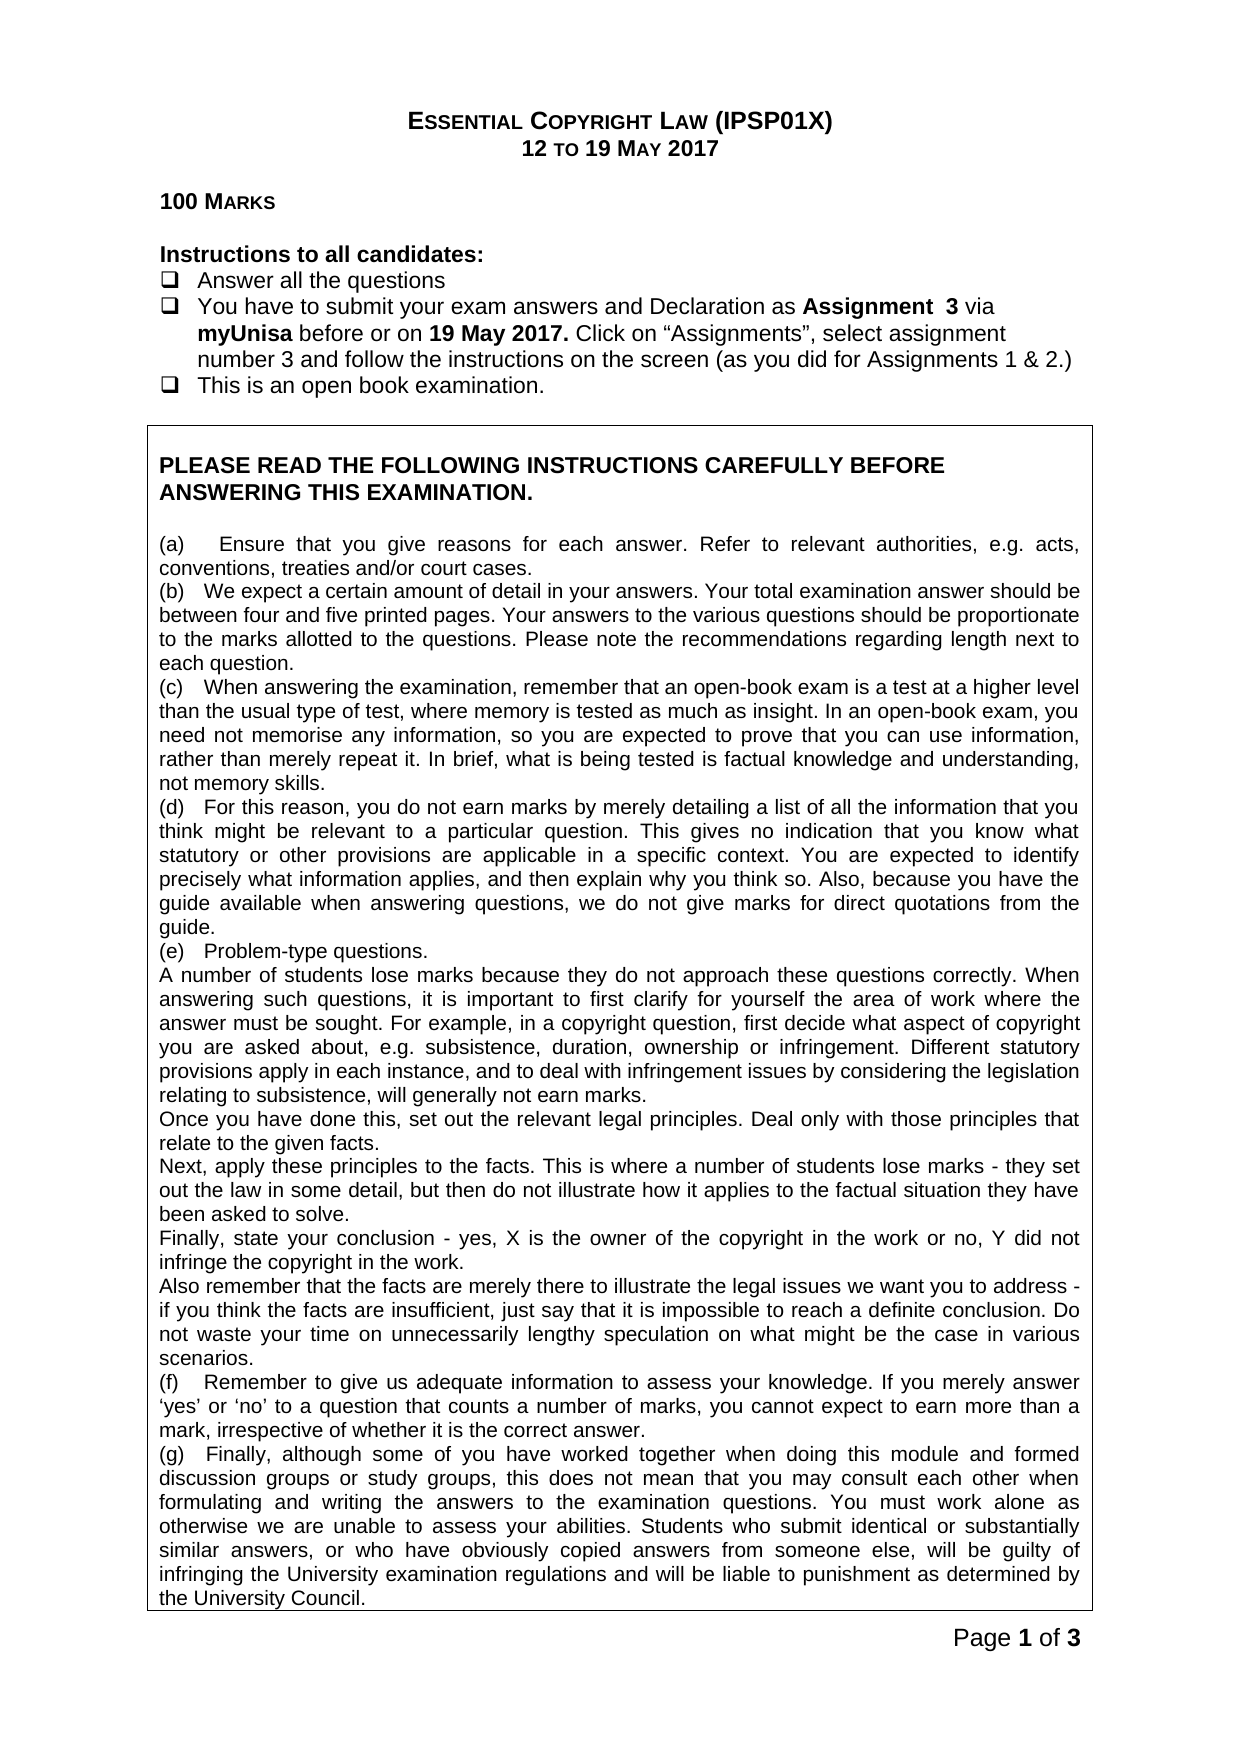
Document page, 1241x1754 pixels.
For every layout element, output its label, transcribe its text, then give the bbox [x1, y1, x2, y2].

text Instructions to all candidates: [159, 241, 1081, 267]
table_header PLEASE READ THE FOLLOWING INSTRUCTIONS CAREFULLY BEFORE ANSWERING THIS EXAMINATION. (a) Ensure that you give reasons for each answer. Refer to relevant authorities, e.g. acts, conventions, treaties and/or court cases. (b) We expect a certain amount of detail in your answers. Your total examination answer should be between four and five printed pages. Your answers to the various questions should be proportionate to the marks allotted to the questions. Please note the recommendations regarding length next to each question. (c) When answering the examination, remember that an open-book exam is a test at a higher level than the usual type of test, where memory is tested as much as insight. In an open-book exam, you need not memorise any information, so you are expected to prove that you can use information, rather than merely repeat it. In brief, what is being tested is factual knowledge and understanding, not memory skills. (d) For this reason, you do not earn marks by merely detailing a list of all the information that you think might be relevant to a particular question. This gives no indication that you know what statutory or other provisions are applicable in a specific context. You are expected to identify precisely what information applies, and then explain why you think so. Also, because you have the guide available when answering questions, we do not give marks for direct quotations from the guide. (e) Problem-type questions. A number of students lose marks because they do not approach these questions correctly. When answering such questions, it is important to first clarify for yourself the area of work where the answer must be sought. For example, in a copyright question, first decide what aspect of copyright you are asked about, e.g. subsistence, duration, ownership or infringement. Different statutory provisions apply in each instance, and to deal with infringement issues by considering the legislation relating to subsistence, will generally not earn marks. Once you have done this, set out the relevant legal principles. Deal only with those principles that relate to the given facts. Next, apply these principles to the facts. This is where a number of students lose marks - they set out the law in some detail, but then do not illustrate how it applies to the factual situation they have been asked to solve. Finally, state your conclusion - yes, X is the owner of the copyright in the work or no, Y did not infringe the copyright in the work. Also remember that the facts are merely there to illustrate the legal issues we want you to address - if you think the facts are insufficient, just say that it is impossible to reach a definite conclusion. Do not waste your time on unnecessarily lengthy speculation on what might be the case in various scenarios. (f) Remember to give us adequate information to assess your knowledge. If you merely answer ‘yes’ or ‘no’ to a question that counts a number of marks, you cannot expect to earn more than a mark, irrespective of whether it is the correct answer. (g) Finally, although some of you have worked together when doing this module and formed discussion groups or study groups, this does not mean that you may consult each other when formulating and writing the answers to the examination questions. You must work alone as otherwise we are unable to assess your abilities. Students who submit identical or substantially similar answers, or who have obviously copied answers from someone else, will be guilty of infringing the University examination regulations and will be liable to punishment as determined by the University Council. [148, 426, 1092, 1609]
text 100 Marks [159, 188, 1081, 214]
list Answer all the questions [159, 267, 1081, 293]
text 12 to 19 May 2017 [159, 135, 1081, 161]
list You have to submit your exam answers and Declaration as Assignment 3 via myUnisa before or on 19 May 2017. Click on “Assignments”, select assignment number 3 and follow the instructions on the screen (as you did for Assignments 1 & 2.) [159, 293, 1081, 372]
list This is an open book examination. [159, 372, 1081, 399]
text Essential Copyright Law (IPSP01X) [159, 106, 1081, 135]
